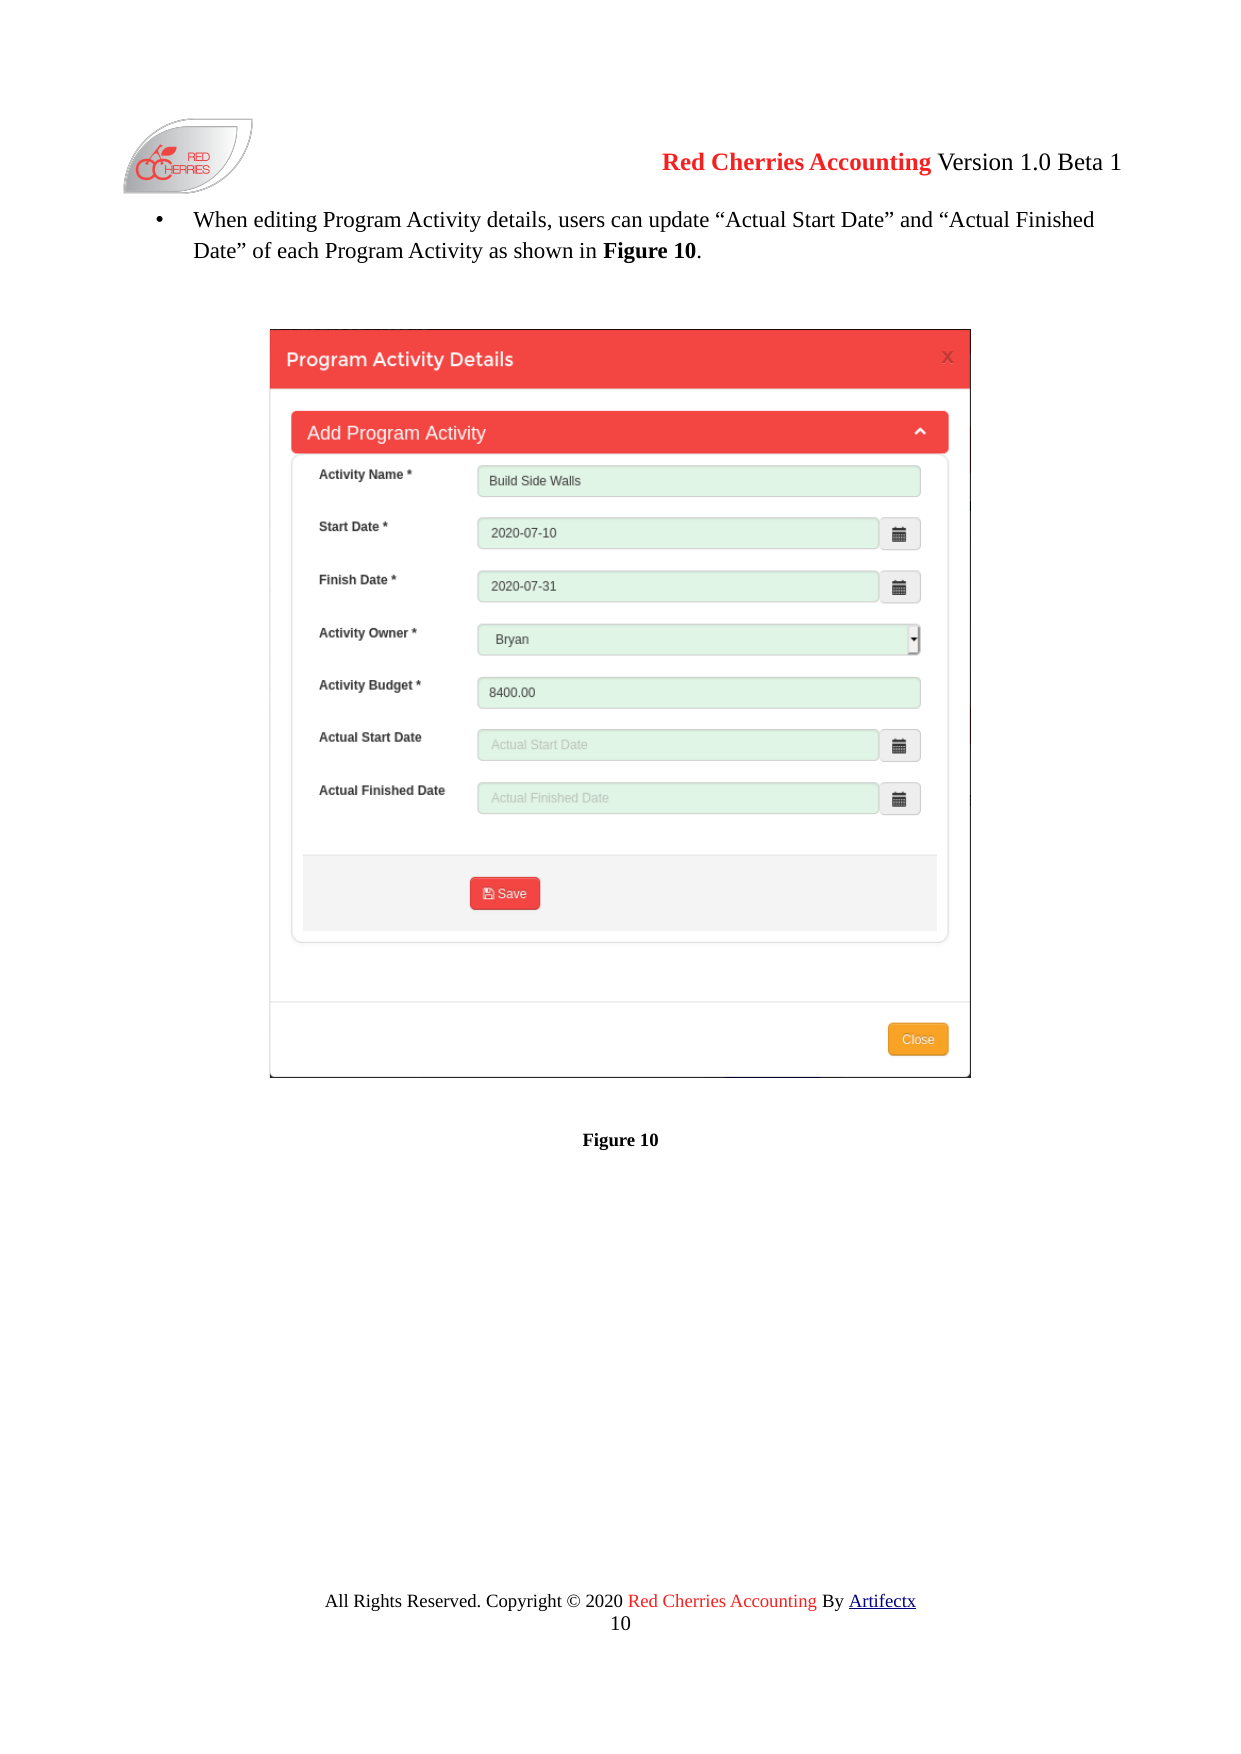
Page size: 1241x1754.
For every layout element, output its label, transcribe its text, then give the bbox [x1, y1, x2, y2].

picture [122, 117, 254, 195]
list When editing Program Activity details, users can update “Actual Start Date” and “Actual Finished Date” of each Program Activity as shown in Figure 10. [156, 206, 1122, 263]
picture [269, 329, 971, 1078]
text Figure 10 [118, 1129, 1122, 1151]
